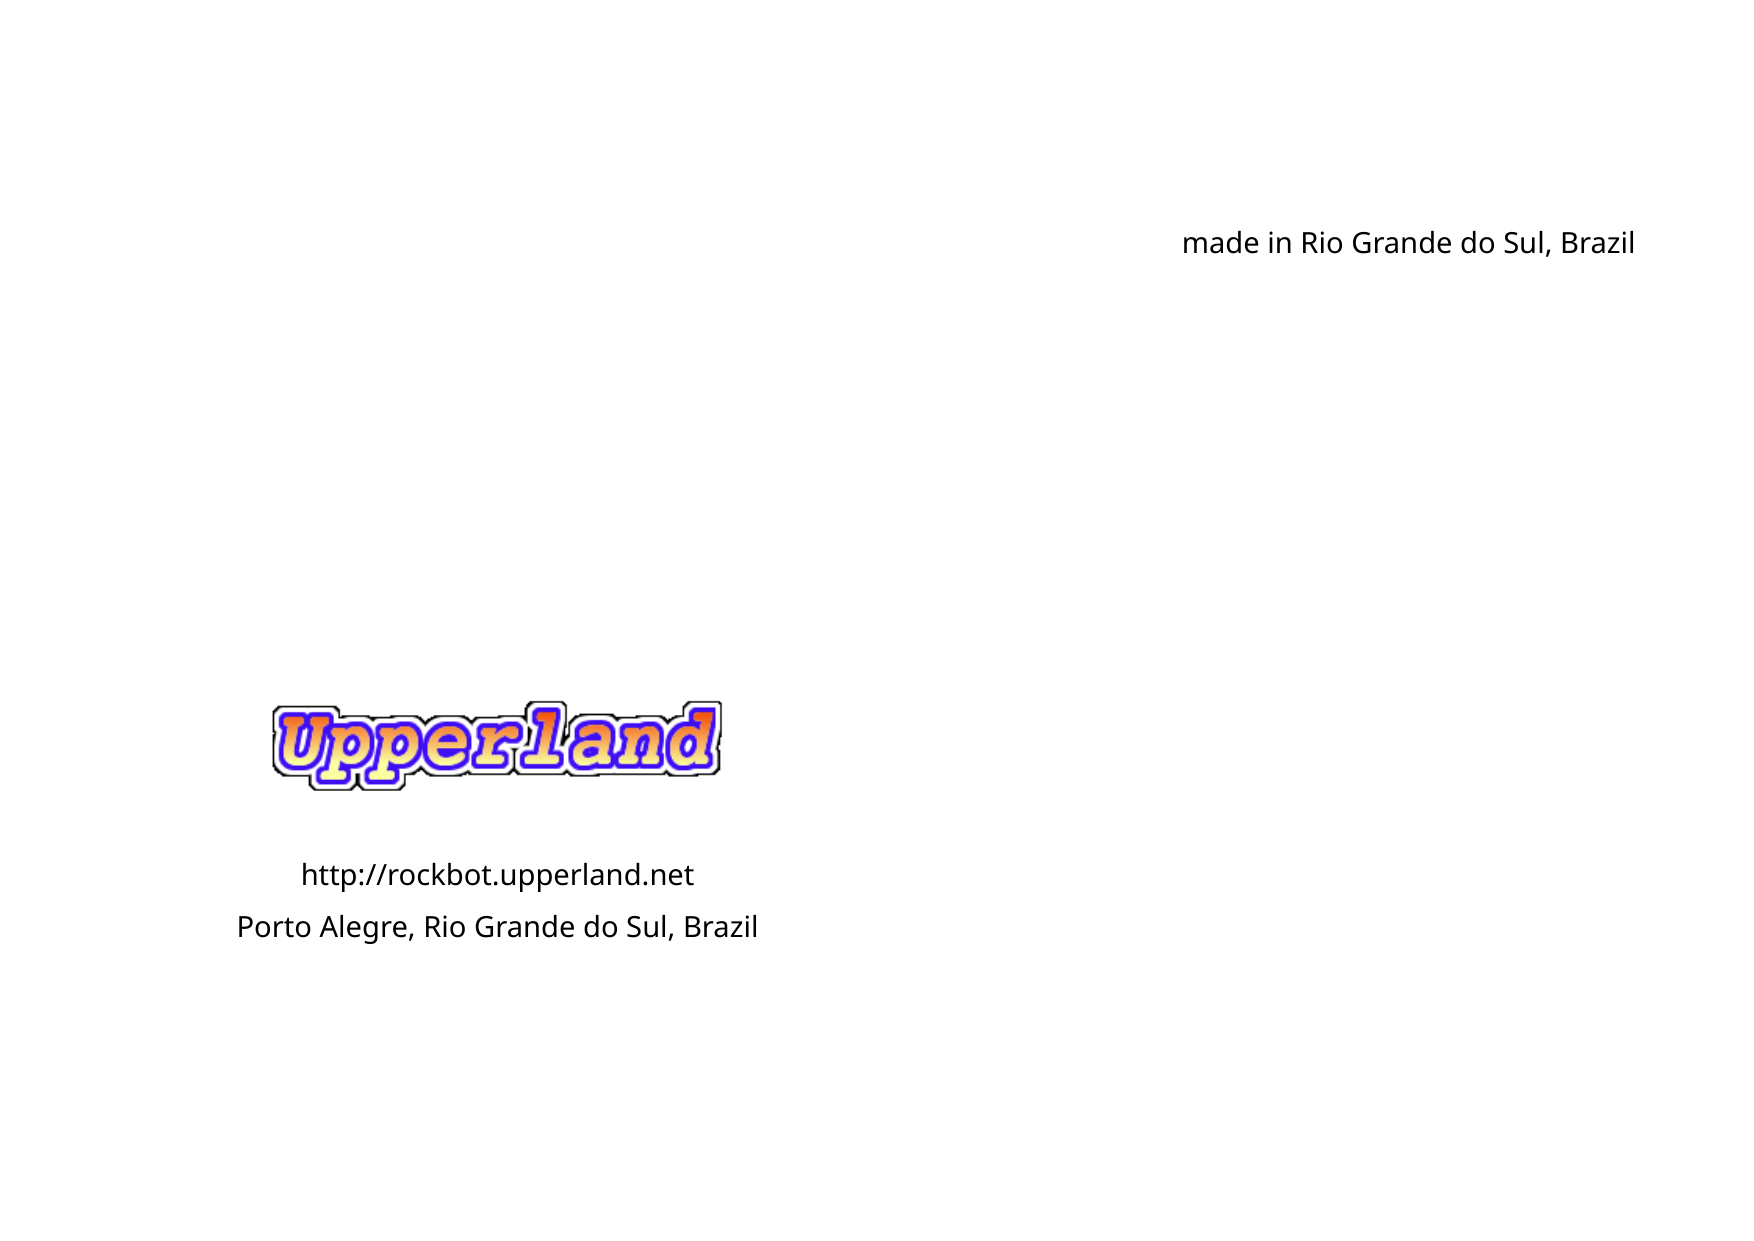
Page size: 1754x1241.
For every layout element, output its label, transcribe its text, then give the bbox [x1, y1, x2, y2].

text http://rockbot.upperland.net [118, 854, 877, 893]
picture [262, 692, 733, 802]
text Porto Alegre, Rio Grande do Sul, Brazil [118, 906, 877, 946]
text made in Rio Grande do Sul, Brazil [877, 222, 1636, 262]
